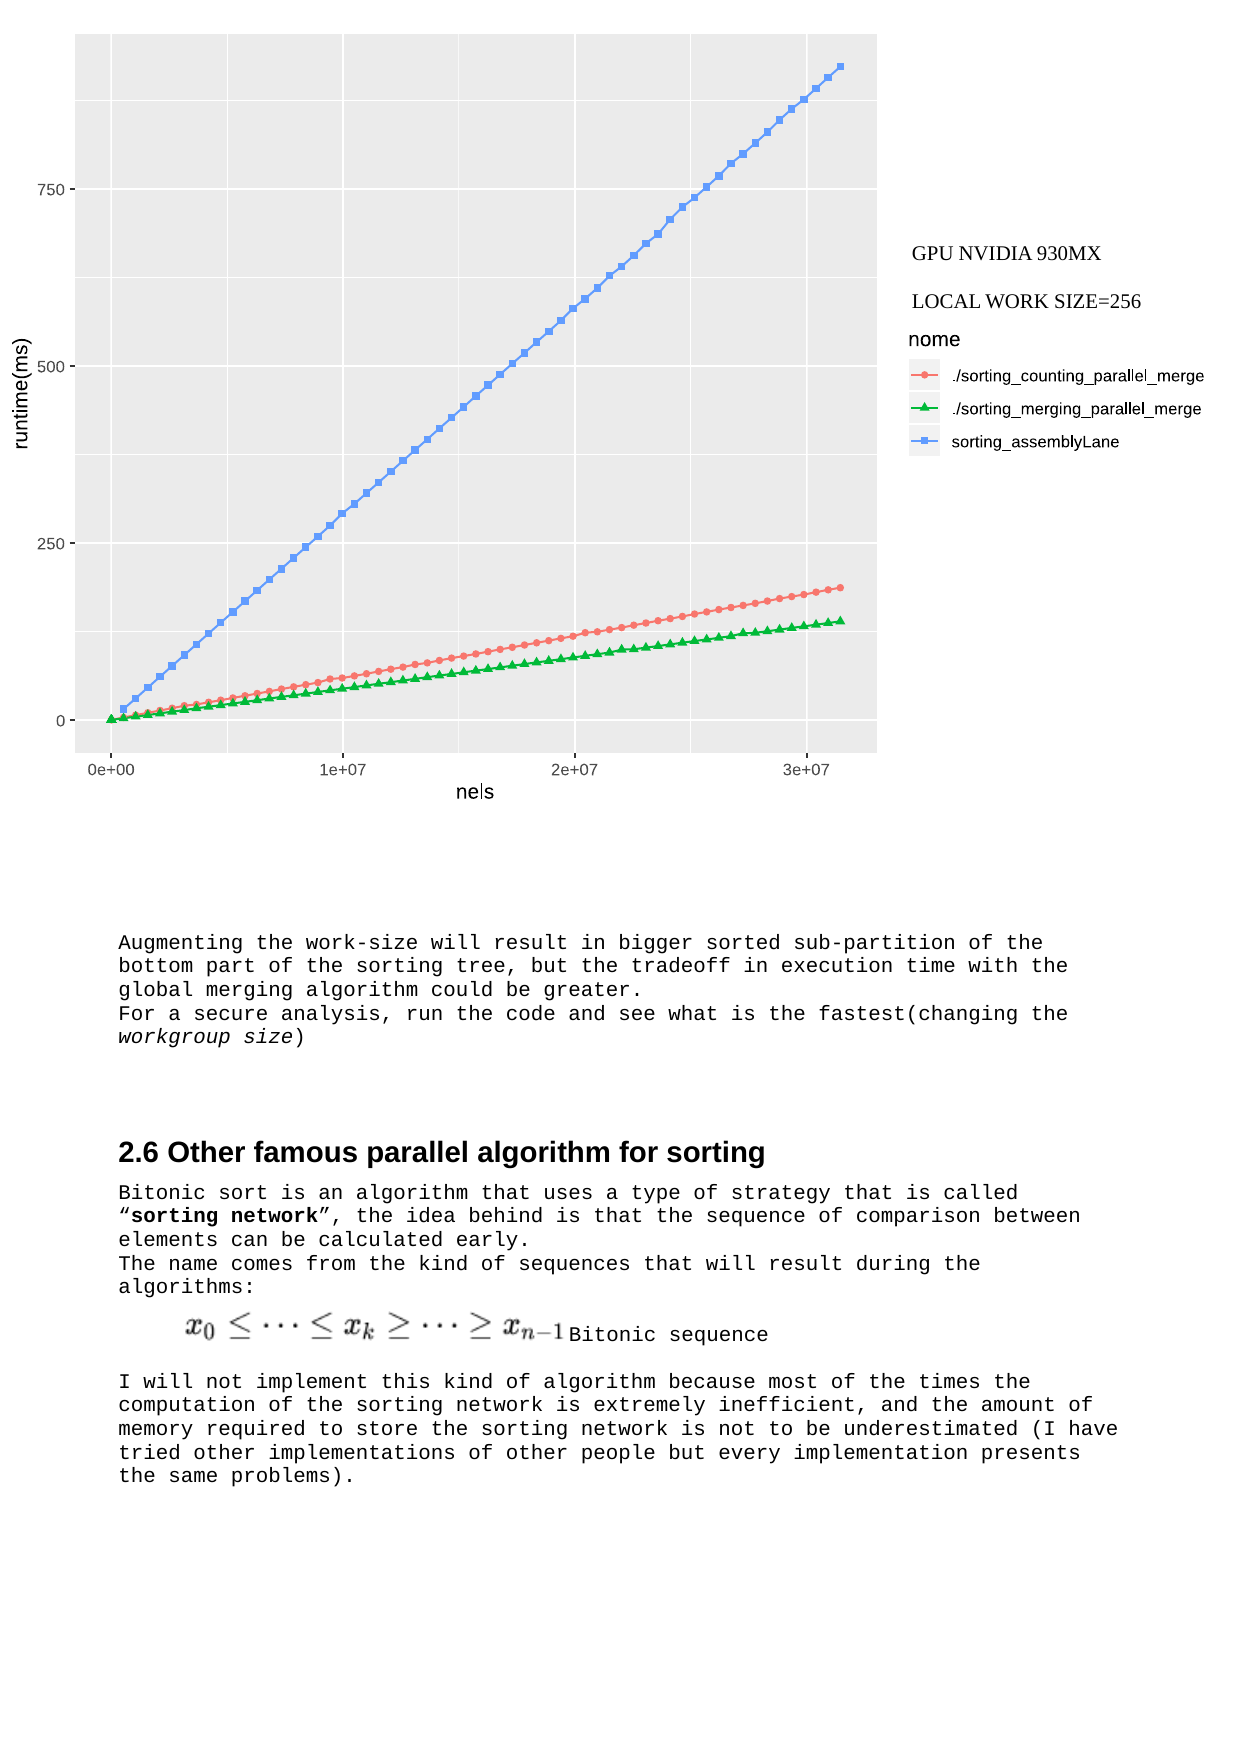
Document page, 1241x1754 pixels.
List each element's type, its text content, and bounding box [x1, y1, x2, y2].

text Bitonic sequence [118, 1323, 1122, 1347]
picture [184, 1310, 569, 1344]
text I will not implement this kind of algorithm because most of the times the computation of the sorting network is extremely inefficient, and the amount of memory required to store the sorting network is not to be underestimated (I have tried other implementations of other people but every implementation presents the same problems). [118, 1371, 1122, 1489]
text For a secure analysis, run the code and see what is the fastest(changing the workgroup size) [118, 1003, 1122, 1050]
text The name comes from the kind of sequences that will result during the algorithms: [118, 1253, 1122, 1300]
subtitle 2.6 Other famous parallel algorithm for sorting [118, 1135, 1122, 1169]
text Bitonic sort is an algorithm that uses a type of strategy that is called “sorting network”, the idea behind is that the sequence of comparison between elements can be calculated early. [118, 1182, 1122, 1253]
text Augmenting the work-size will result in bigger sorted sub-partition of the bottom part of the sorting tree, but the tradeoff in execution time with the global merging algorithm could be greater. [118, 932, 1122, 1003]
